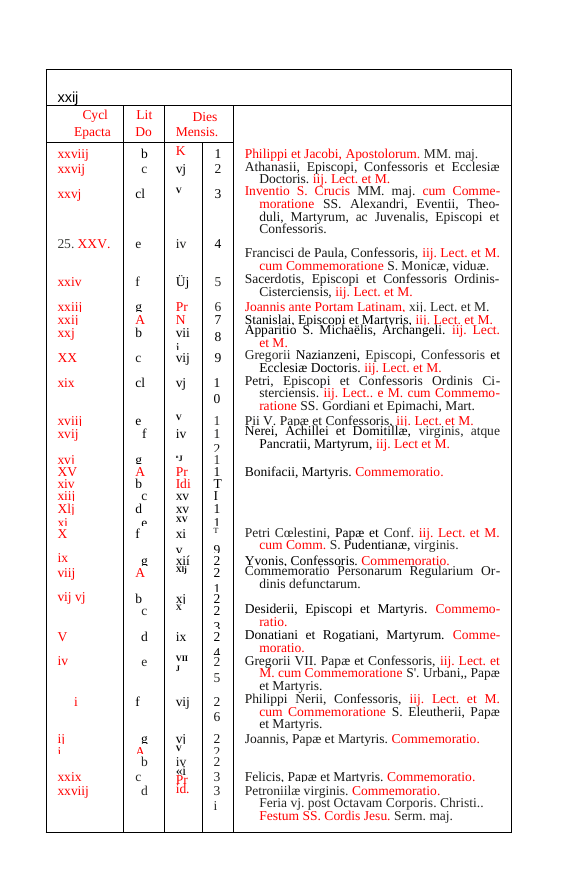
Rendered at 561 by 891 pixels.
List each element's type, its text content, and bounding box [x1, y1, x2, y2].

table_cell Pii V. Papæ et Confessoris, iij. Lect. et M. [234, 413, 511, 425]
table_cell g [124, 731, 164, 743]
table_cell vj [165, 161, 202, 186]
table_cell xxviij [47, 143, 123, 161]
table_cell Petri Cœlestini, Papæ et Conf. iij. Lect. et M. cum Comm. S. Pudentianæ, virginis. [234, 526, 511, 553]
table_cell 21 [203, 565, 233, 591]
table_cell A [124, 464, 164, 476]
table_cell 1 [203, 143, 233, 161]
table_cell Doni. [124, 124, 164, 142]
table_cell 5 [203, 273, 233, 299]
table_cell Xlj [165, 565, 202, 591]
table_cell vij [165, 349, 202, 375]
table_cell 27 [203, 731, 233, 743]
table_cell X ix [47, 526, 123, 565]
table_cell e [124, 654, 164, 693]
table_cell A [124, 312, 164, 324]
table_cell Non. [165, 312, 202, 324]
table_cell [234, 515, 511, 526]
table_cell xviij [47, 413, 123, 425]
table_cell c [124, 768, 164, 781]
table_cell g [124, 553, 164, 565]
table_cell e [124, 236, 164, 273]
table_cell [234, 106, 511, 124]
table_cell X [165, 603, 202, 629]
table_header [124, 70, 511, 105]
table_cell 13 [203, 451, 233, 463]
table_cell f [124, 526, 164, 553]
table_cell 3° [203, 768, 233, 781]
table_cell 20 [203, 553, 233, 565]
table_cell 6 [203, 299, 233, 312]
table_cell Prid. [165, 299, 202, 312]
table_cell Yvonis, Confessoris. Commemoratio. [234, 553, 511, 565]
table_cell Petroniilæ virginis. Commemoratio. Feria vj. post Octavam Corporis. Christi.. Festum SS. Cordis Jesu. Serm. maj. [234, 781, 511, 832]
table_cell xxij [47, 312, 123, 324]
table_cell 11 [203, 413, 233, 425]
table_cell Apparitio S. Michaëlis, Archangeli. iij. Lect. et M. [234, 324, 511, 349]
table_cell A [124, 565, 164, 591]
table_cell cl [124, 186, 164, 236]
table_cell d [124, 629, 164, 654]
table_cell c [124, 488, 164, 500]
table_cell Joannis, Papæ et Martyris. Commemoratio. [234, 731, 511, 754]
table_cell vj [165, 375, 202, 413]
table_cell xix [47, 375, 123, 413]
table_cell i [47, 743, 123, 754]
table_cell 28 [203, 743, 233, 754]
table_cell b [124, 754, 164, 768]
table_cell 22 [203, 591, 233, 603]
table_cell g [124, 451, 164, 463]
table_cell 7 [203, 312, 233, 324]
table_cell Dies [165, 106, 233, 124]
table_cell xxviij [47, 781, 123, 832]
table_cell 9 [203, 349, 233, 375]
table_cell Mensis. [165, 124, 233, 142]
table_cell Inventio S. Crucis MM. maj. cum Comme­moratione SS. Alexandri, Eventii, Theo- duli, Martyrum, ac Juvenalis, Episcopi et Confessoris. [234, 186, 511, 236]
table_cell b [124, 324, 164, 349]
table_cell Idib. [165, 476, 202, 488]
table_cell f [124, 693, 164, 731]
table_cell xj [165, 591, 202, 603]
table_cell Felicis, Papæ et Martyris. Commemoratio. [234, 768, 511, 781]
table_cell [234, 591, 511, 603]
table_cell 3 [203, 186, 233, 236]
table_cell e [124, 413, 164, 425]
table_cell V iv i [47, 629, 123, 731]
table_cell 2 [203, 161, 233, 186]
table_cell Athanasii, Episcopi, Confessoris et Ecclesiæ Doctoris. iij. Lect. et M. [234, 161, 511, 186]
table_cell 10 [203, 375, 233, 413]
table_cell [234, 488, 511, 500]
table_cell XV [165, 515, 202, 526]
table_cell Philippi et Jacobi, Apostolorum. MM. maj. [234, 142, 511, 161]
table_cell «i Prid. [165, 768, 202, 832]
table_cell Donatiani et Rogatiani, Martyrum. Comme­moratio. [234, 629, 511, 654]
table_cell Litt. [124, 106, 164, 124]
table_cell Üj [165, 273, 202, 299]
table_cell vj [165, 731, 202, 743]
table_cell viij [47, 565, 123, 591]
table_cell Nerei, Achillei et Domitillæ, virginis, atque Pancratii, Martyrum, iij. Lect et M. [234, 425, 511, 463]
table_cell xiíj [165, 553, 202, 565]
table_cell VIIJ [165, 654, 202, 693]
table_cell 26 [203, 693, 233, 731]
table_cell viij [165, 324, 202, 349]
table_cell XV [47, 464, 123, 476]
table_cell xxiv [47, 273, 123, 299]
table_cell Kal. [165, 143, 202, 161]
table_cell 24 [203, 629, 233, 654]
table_cell nJ [165, 451, 202, 463]
table_cell xxvij [47, 161, 123, 186]
table_cell iv [165, 754, 202, 768]
table_cell IÓ [203, 488, 233, 500]
table_cell XX [47, 349, 123, 375]
table_cell Epactar. [47, 124, 123, 142]
table_cell 3i [203, 781, 233, 832]
table_cell 25. XXV. [47, 236, 123, 273]
table_cell xvij [165, 488, 202, 500]
table_cell [47, 754, 123, 768]
table_cell cl [124, 375, 164, 413]
table_cell e [124, 515, 164, 526]
table_cell iv [165, 236, 202, 273]
table_header xxij [47, 70, 124, 105]
table_cell xxiij [47, 299, 123, 312]
table_cell Gregorii VII. Papæ et Confessoris, iij. Lect. et M. cum Commemoratione S'. Urbani,, Papæ et Martyris. [234, 654, 511, 693]
table_cell b [124, 143, 164, 161]
table_cell b [124, 591, 164, 603]
table_cell xxvj [47, 186, 123, 236]
table_cell vij [165, 693, 202, 731]
table_cell xiv [165, 526, 202, 553]
table_cell b [124, 476, 164, 488]
table_cell Gregorii Nazianzeni, Episcopi, Confessoris et Ecclesiæ Doctoris. iij. Lect. et M. [234, 349, 511, 375]
table_cell Desiderii, Episcopi et Martyris. Commemo­ratio. [234, 603, 511, 629]
table_cell ij [47, 731, 123, 743]
table_cell xvij [47, 425, 123, 451]
table_cell 8 [203, 324, 233, 349]
table_cell Bonifacii, Martyris. Commemoratio. [234, 464, 511, 488]
table_cell [234, 754, 511, 768]
table_cell Joannis ante Portam Latinam, xij. Lect. et M. [234, 299, 511, 312]
table_cell f [124, 425, 164, 451]
table_cell V [165, 186, 202, 236]
table_cell [234, 124, 511, 142]
table_cell TS [203, 476, 233, 488]
table_cell xiij [47, 488, 123, 500]
table_cell [234, 500, 511, 514]
table_cell d [124, 500, 164, 514]
table_cell 17 [203, 500, 233, 514]
table_cell f [124, 273, 164, 299]
table_cell c [124, 603, 164, 629]
table_cell c [124, 161, 164, 186]
table_cell 18 [203, 515, 233, 526]
table_cell V [165, 413, 202, 425]
table_cell xxj [47, 324, 123, 349]
table_cell 4 [203, 236, 233, 273]
table_cell g [124, 299, 164, 312]
table_cell vij vj [47, 591, 123, 629]
table_cell c [124, 349, 164, 375]
table_cell xj [47, 515, 123, 526]
table_cell Sacerdotis, Episcopi et Confessoris Ordinis- Cisterciensis, iij. Lect. et M. [234, 273, 511, 299]
table_cell 23 [203, 603, 233, 629]
table_cell d [124, 781, 164, 832]
table_cell 29 [203, 754, 233, 768]
table_cell Petri, Episcopi et Confessoris Ordinis Ci­sterciensis. iij. Lect.. e M. cum Commemo­ratione SS. Gordiani et Epimachi, Mart. [234, 375, 511, 413]
table_cell xvj [165, 500, 202, 514]
table_cell ix [165, 629, 202, 654]
table_cell Xlj [47, 500, 123, 514]
table_cell 25 [203, 654, 233, 693]
table_cell A [124, 743, 164, 754]
table_cell Philippi Nerii, Confessoris, iij. Lect. et M. cum Commemoratione S. Eleutherii, Papæ et Martyris. [234, 693, 511, 731]
table_cell xxix [47, 768, 123, 781]
table_cell 14 [203, 464, 233, 476]
table_cell Stanislai, Episcopi et Martyris, iij. Lect. et M. [234, 312, 511, 324]
table_cell xiv [47, 476, 123, 488]
table_cell Commemoratio Personarum Regularium Or­dinis defunctarum. [234, 565, 511, 591]
table_cell Prid. [165, 464, 202, 476]
table_cell T9 [203, 526, 233, 553]
table_cell Francisci de Paula, Confessoris, iij. Lect. et M. cum Commemoratione S. Monicæ, viduæ. [234, 236, 511, 273]
table_cell V [165, 743, 202, 754]
table_cell 12 [203, 425, 233, 451]
table_cell iv [165, 425, 202, 451]
table_cell Cyclus [47, 106, 123, 124]
table_cell xvj [47, 451, 123, 463]
